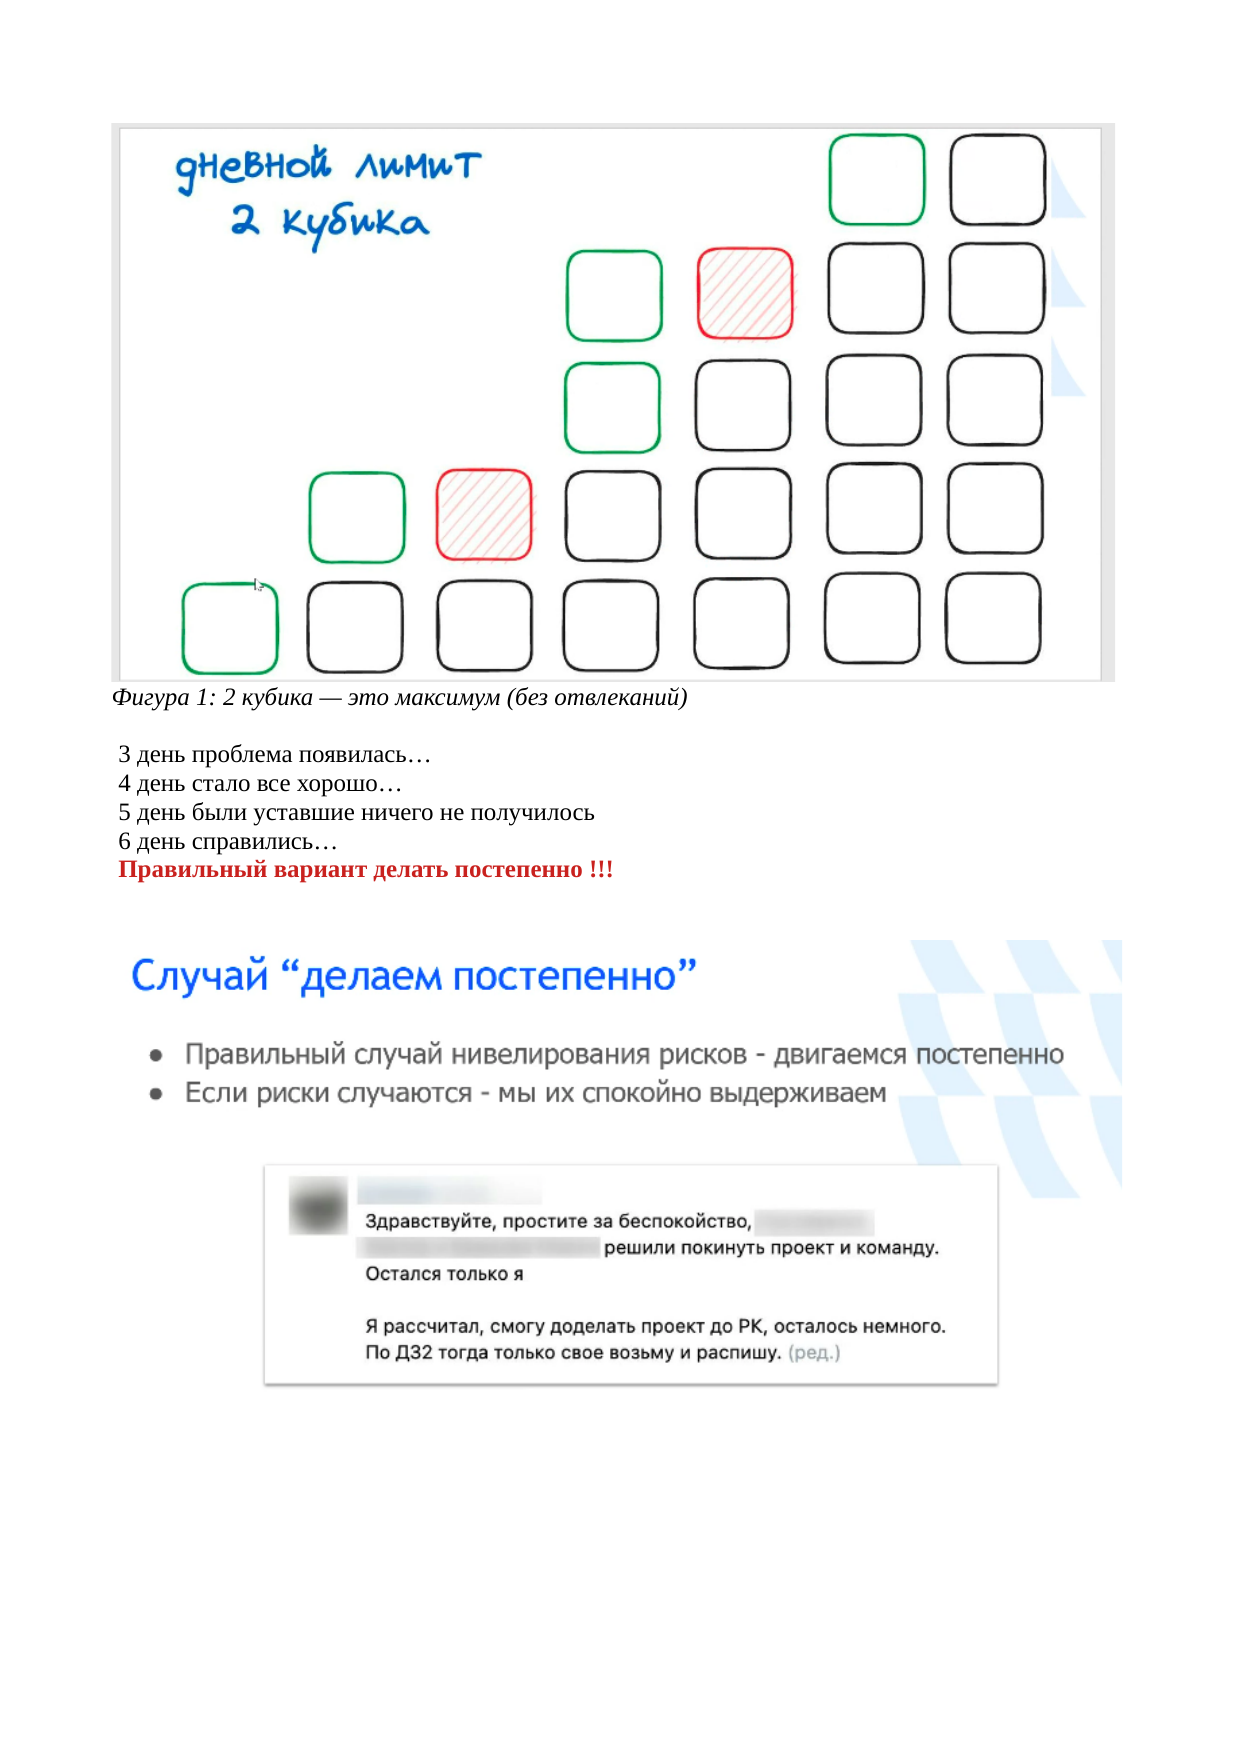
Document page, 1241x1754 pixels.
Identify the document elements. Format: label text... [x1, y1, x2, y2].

text Правильный вариант делать постепенно !!! [118, 854, 1122, 883]
text 6 день справились… [118, 826, 1122, 854]
text Фигура 1: 2 кубика — это максимум (без отвлеканий) [111, 682, 1115, 711]
text 5 день были уставшие ничего не получилось [118, 797, 1122, 826]
text 3 день проблема появилась… [118, 739, 1122, 768]
picture [111, 123, 1116, 682]
picture [118, 940, 1123, 1433]
text 4 день стало все хорошо… [118, 768, 1122, 797]
